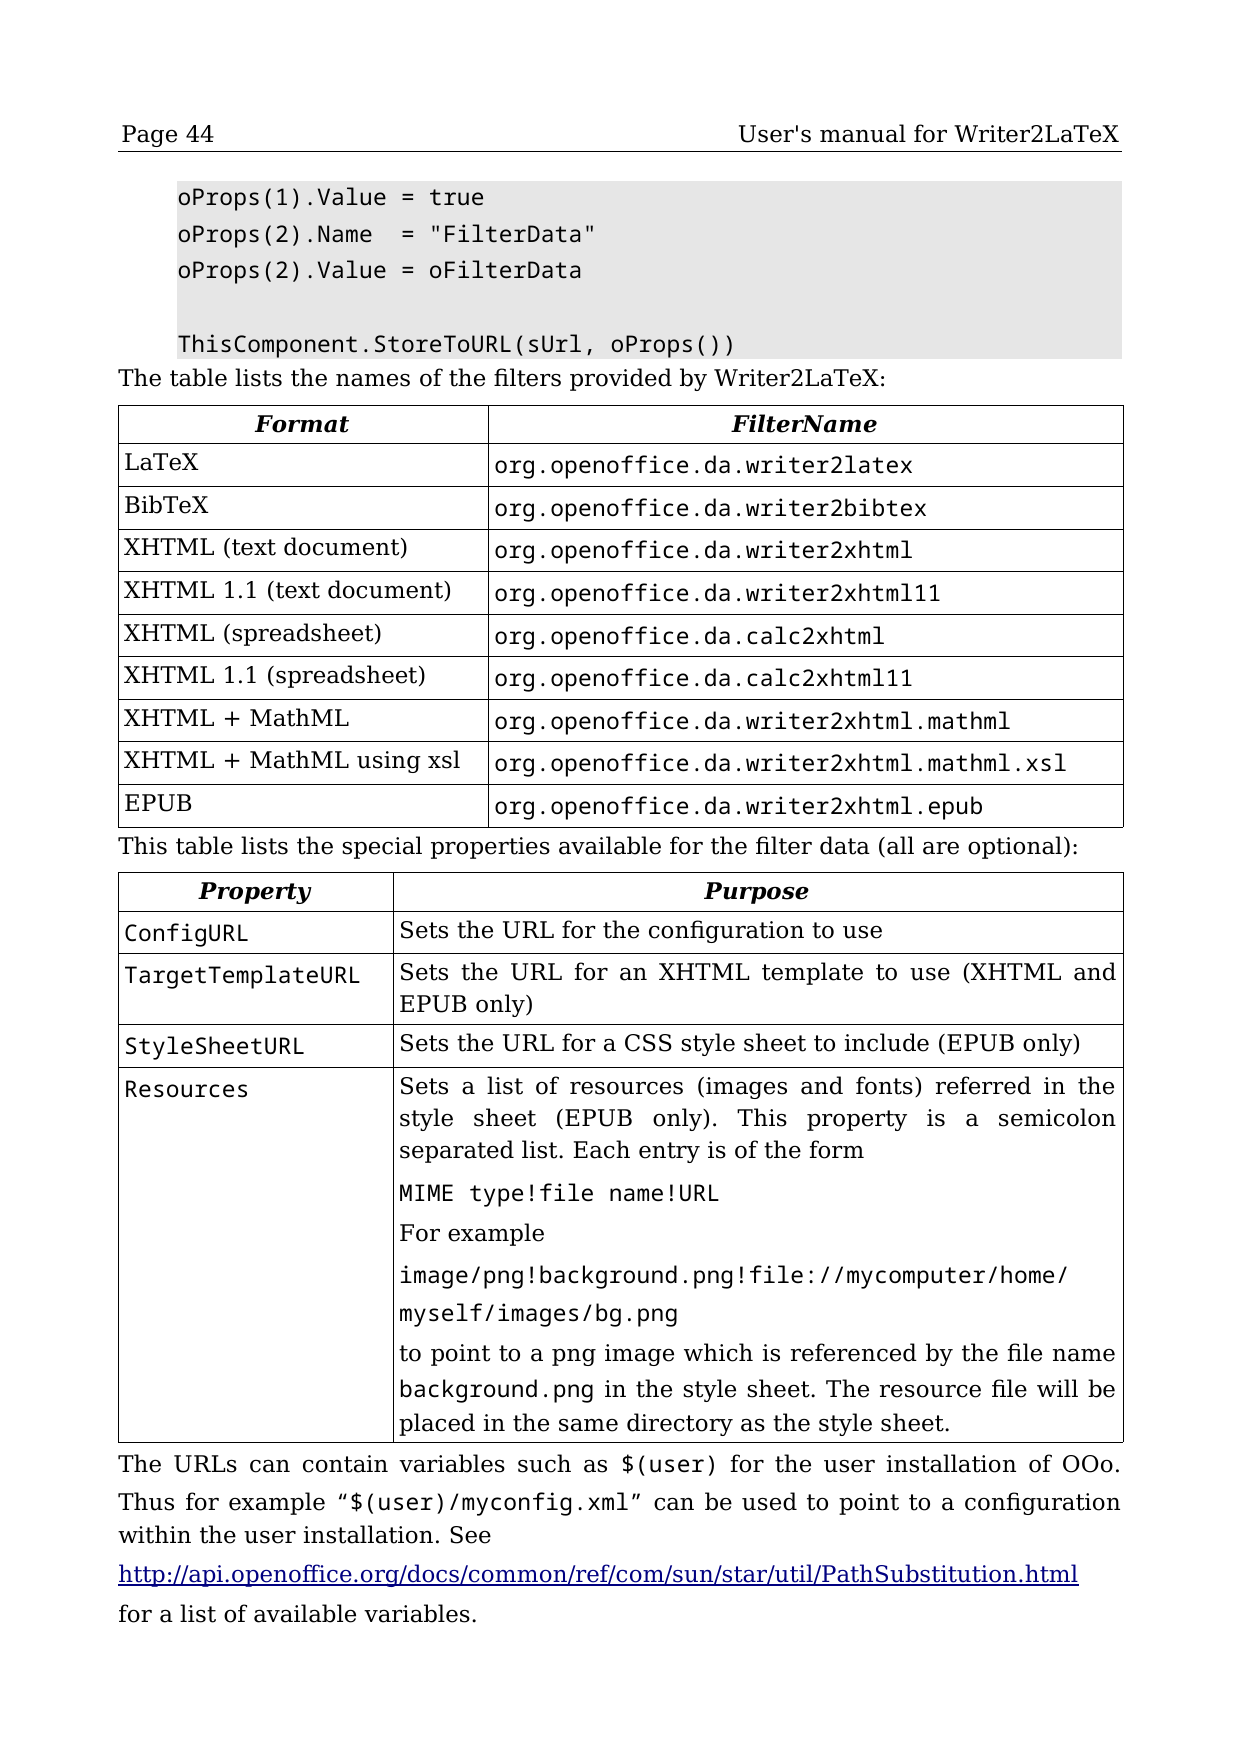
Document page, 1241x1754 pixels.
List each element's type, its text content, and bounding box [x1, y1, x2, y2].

table_header Property [119, 873, 393, 911]
table_cell BibTeX [119, 487, 488, 529]
table_cell LaTeX [119, 444, 488, 486]
text The table lists the names of the filters provided by Writer2LaTeX: [118, 365, 1122, 392]
table_cell org.openoffice.da.writer2xhtml [489, 530, 1123, 571]
table_cell ConfigURL [119, 912, 393, 953]
table_cell org.openoffice.da.writer2latex [489, 444, 1123, 486]
text oProps(2).Name = "FilterData" [177, 217, 1122, 248]
table_cell Sets the URL for an XHTML template to use (XHTML and EPUB only) [394, 954, 1123, 1024]
table_cell org.openoffice.da.writer2xhtml.mathml.xsl [489, 742, 1123, 784]
table_cell org.openoffice.da.writer2xhtml.mathml [489, 700, 1123, 741]
table_cell org.openoffice.da.calc2xhtml11 [489, 657, 1123, 699]
table_cell EPUB [119, 785, 488, 827]
table_header FilterName [489, 406, 1123, 443]
text for a list of available variables. [118, 1601, 1122, 1627]
table_header Purpose [394, 873, 1123, 911]
text ThisComponent.StoreToURL(sUrl, oProps()) [177, 328, 1122, 359]
table_cell org.openoffice.da.writer2xhtml11 [489, 572, 1123, 614]
table_cell XHTML 1.1 (text document) [119, 572, 488, 614]
table_cell XHTML 1.1 (spreadsheet) [119, 657, 488, 699]
table_cell org.openoffice.da.writer2xhtml.epub [489, 785, 1123, 827]
text This table lists the special properties available for the filter data (all are optional): [118, 833, 1122, 860]
table_cell Sets the URL for the configuration to use [394, 912, 1123, 953]
table_cell Sets the URL for a CSS style sheet to include (EPUB only) [394, 1025, 1123, 1067]
table_cell TargetTemplateURL [119, 954, 393, 1024]
text oProps(2).Value = oFilterData [177, 254, 1122, 286]
text oProps(1).Value = true [177, 181, 1122, 212]
table_header Format [119, 406, 488, 443]
table_cell Resources [119, 1068, 393, 1442]
table_cell XHTML (text document) [119, 530, 488, 571]
table_cell org.openoffice.da.calc2xhtml [489, 615, 1123, 656]
text The URLs can contain variables such as $(user) for the user installation of OOo. Thus for example “$(user)/myconfig.xml” can be used to point to a configuration within the user installation. See [118, 1448, 1122, 1549]
table_cell org.openoffice.da.writer2bibtex [489, 487, 1123, 529]
text http://api.openoffice.org/docs/common/ref/com/sun/star/util/PathSubstitution.html [118, 1561, 1122, 1588]
table_cell XHTML + MathML [119, 700, 488, 741]
table_cell XHTML + MathML using xsl [119, 742, 488, 784]
table_cell XHTML (spreadsheet) [119, 615, 488, 656]
table_cell Sets a list of resources (images and fonts) referred in the style sheet (EPUB only). This property is a semicolon separated list. Each entry is of the form MIME type!file name!URL For example image/png!background.png!file://mycomputer/home/myself/images/bg.png to point to a png image which is referenced by the file name background.png in the style sheet. The resource file will be placed in the same directory as the style sheet. [394, 1068, 1123, 1442]
table_cell StyleSheetURL [119, 1025, 393, 1067]
